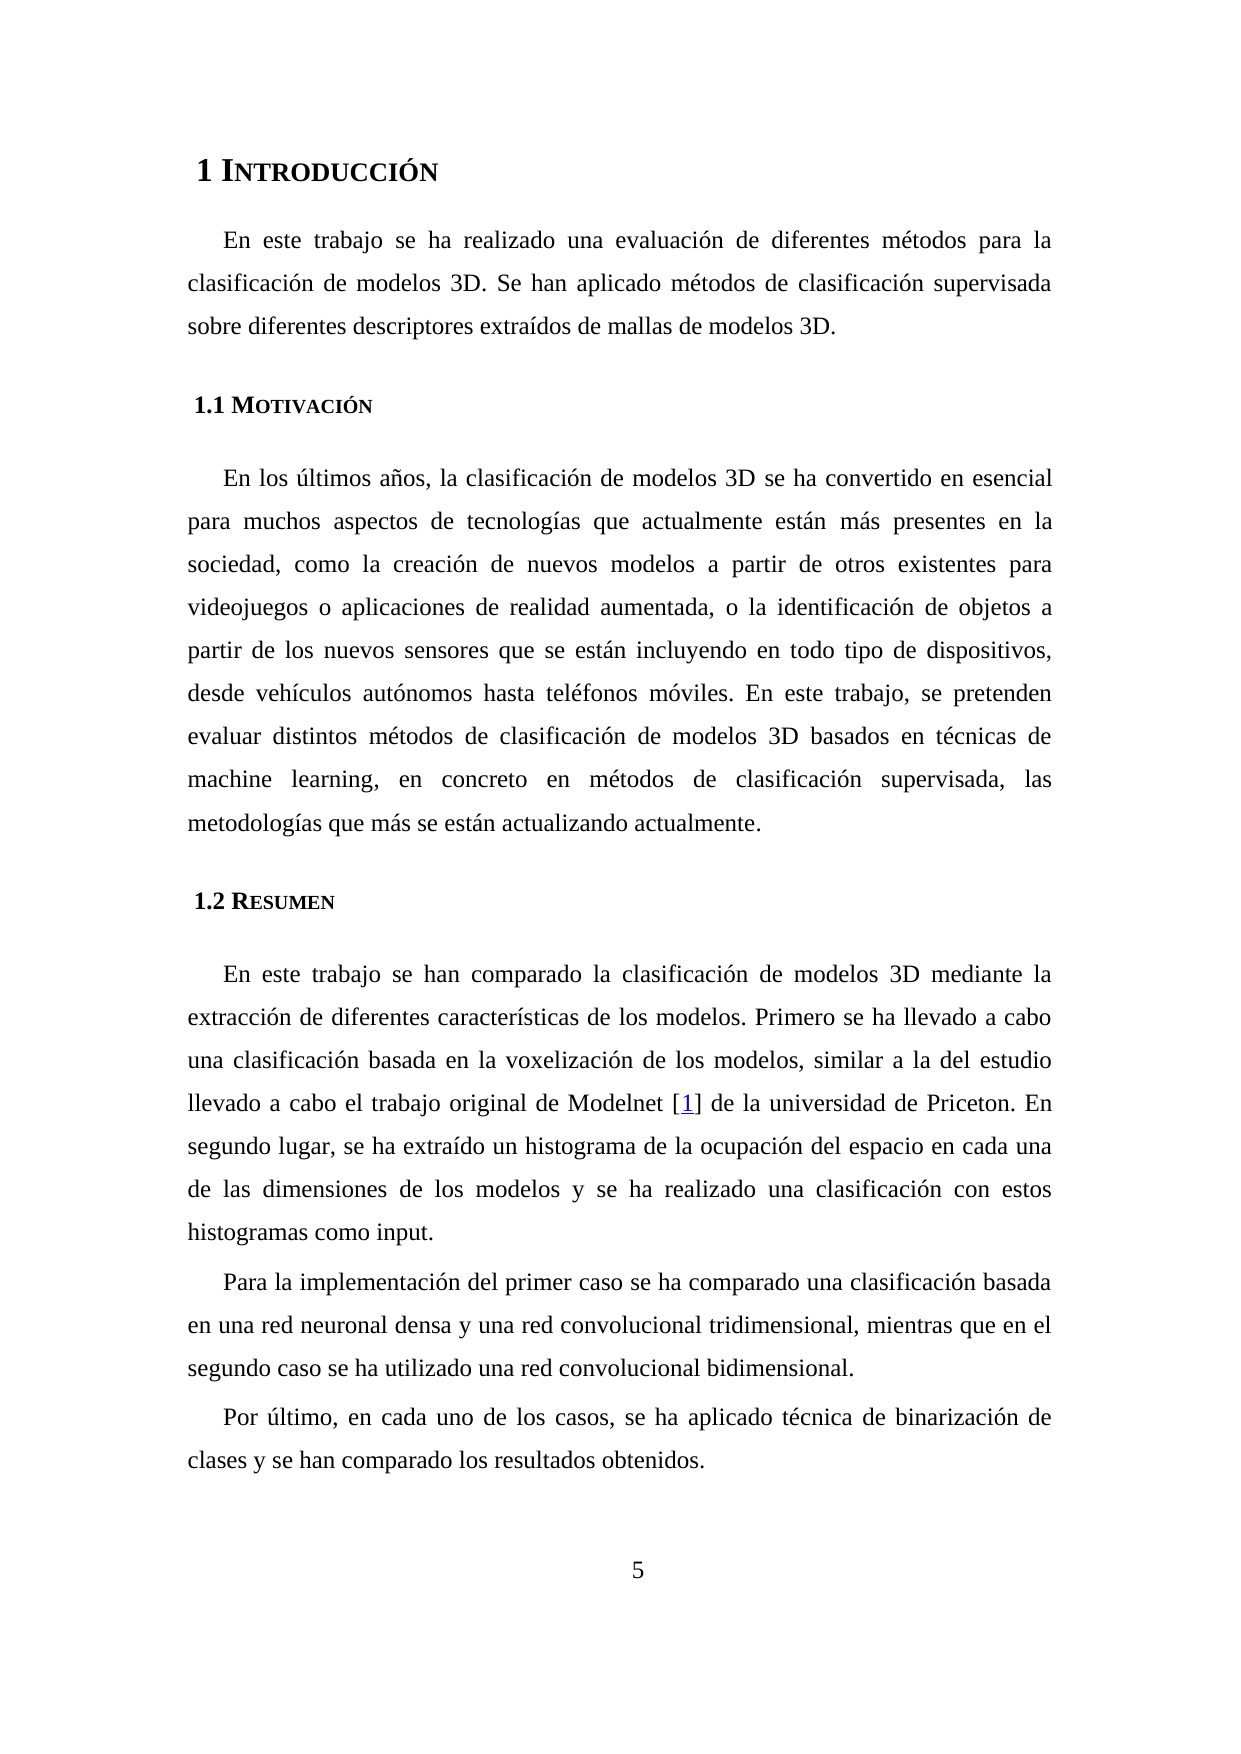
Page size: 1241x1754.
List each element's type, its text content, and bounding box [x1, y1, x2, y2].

text En los últimos años, la clasificación de modelos 3D se ha convertido en esencial para muchos aspectos de tecnologías que actualmente están más presentes en la sociedad, como la creación de nuevos modelos a partir de otros existentes para videojuegos o aplicaciones de realidad aumentada, o la identificación de objetos a partir de los nuevos sensores que se están incluyendo en todo tipo de dispositivos, desde vehículos autónomos hasta teléfonos móviles. En este trabajo, se pretenden evaluar distintos métodos de clasificación de modelos 3D basados en técnicas de machine learning, en concreto en métodos de clasificación supervisada, las metodologías que más se están actualizando actualmente. [187, 463, 1053, 836]
text En este trabajo se ha realizado una evaluación de diferentes métodos para la clasificación de modelos 3D. Se han aplicado métodos de clasificación supervisada sobre diferentes descriptores extraídos de mallas de modelos 3D. [187, 225, 1053, 340]
text En este trabajo se han comparado la clasificación de modelos 3D mediante la extracción de diferentes características de los modelos. Primero se ha llevado a cabo una clasificación basada en la voxelización de los modelos, similar a la del estudio llevado a cabo el trabajo original de Modelnet [1] de la universidad de Priceton. En segundo lugar, se ha extraído un histograma de la ocupación del espacio en cada una de las dimensiones de los modelos y se ha realizado una clasificación con estos histogramas como input. [187, 959, 1053, 1246]
subtitle Motivación [187, 390, 949, 419]
text Por último, en cada uno de los casos, se ha aplicado técnica de binarización de clases y se han comparado los resultados obtenidos. [187, 1402, 1053, 1474]
subtitle Resumen [187, 886, 949, 915]
text Para la implementación del primer caso se ha comparado una clasificación basada en una red neuronal densa y una red convolucional tridimensional, mientras que en el segundo caso se ha utilizado una red convolucional bidimensional. [187, 1267, 1053, 1382]
subtitle Introducción [187, 150, 1053, 188]
